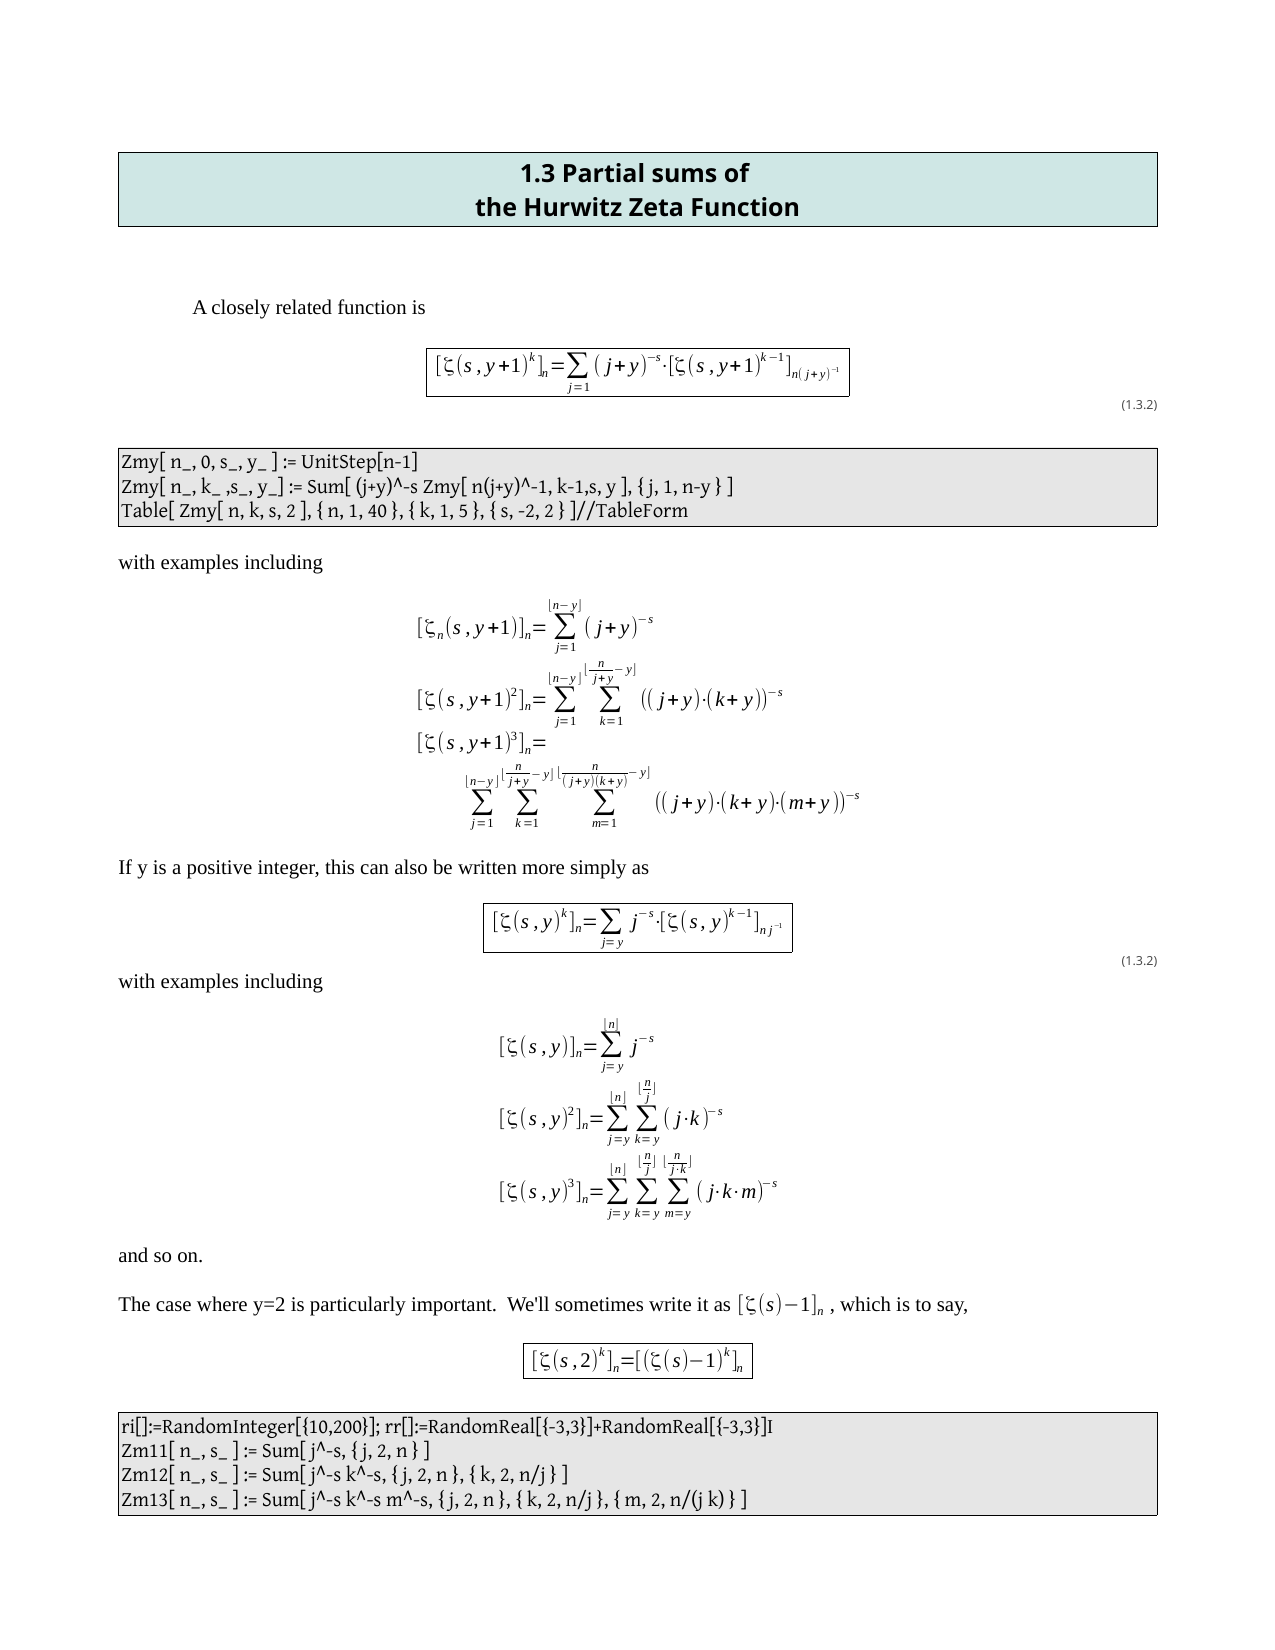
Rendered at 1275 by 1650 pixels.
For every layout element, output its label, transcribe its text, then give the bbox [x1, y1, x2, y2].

title the Hurwitz Zeta Function [119, 186, 1157, 226]
text If y is a positive integer, this can also be written more simply as [118, 855, 1157, 879]
text The case where y=2 is particularly important. We'll sometimes write it as, which is to say, [118, 1292, 1157, 1319]
text Zm11[ n_, s_ ] := Sum[ j^-s, { j, 2, n } ] [119, 1436, 1157, 1461]
text (1.3.2) [118, 396, 1157, 413]
text with examples including [118, 969, 1157, 993]
text Table[ Zmy[ n, k, s, 2 ], { n, 1, 40 }, { k, 1, 5 }, { s, -2, 2 } ]//TableForm [119, 496, 1157, 526]
text Zmy[ n_, k_ ,s_, y_] := Sum[ (j+y)^-s Zmy[ n(j+y)^-1, k-1,s, y ], { j, 1, n-y } ] [418, 472, 1157, 496]
text Zm13[ n_, s_ ] := Sum[ j^-s k^-s m^-s, { j, 2, n }, { k, 2, n/j }, { m, 2, n/(j k) } ] [119, 1485, 1157, 1515]
text with examples including [118, 550, 1157, 574]
text ri[]:=RandomInteger[{10,200}]; rr[]:=RandomReal[{-3,3}]+RandomReal[{-3,3}]I [119, 1413, 1157, 1436]
title 1.3 Partial sums of [119, 153, 1157, 186]
text Zmy[ n_, 0, s_, y_ ] := UnitStep[n-1] [119, 449, 1157, 472]
text and so on. [118, 1243, 1157, 1267]
text Zm12[ n_, s_ ] := Sum[ j^-s k^-s, { j, 2, n }, { k, 2, n/j } ] [435, 1461, 1157, 1485]
text (1.3.2) [118, 952, 1157, 969]
text A closely related function is [118, 295, 1157, 319]
